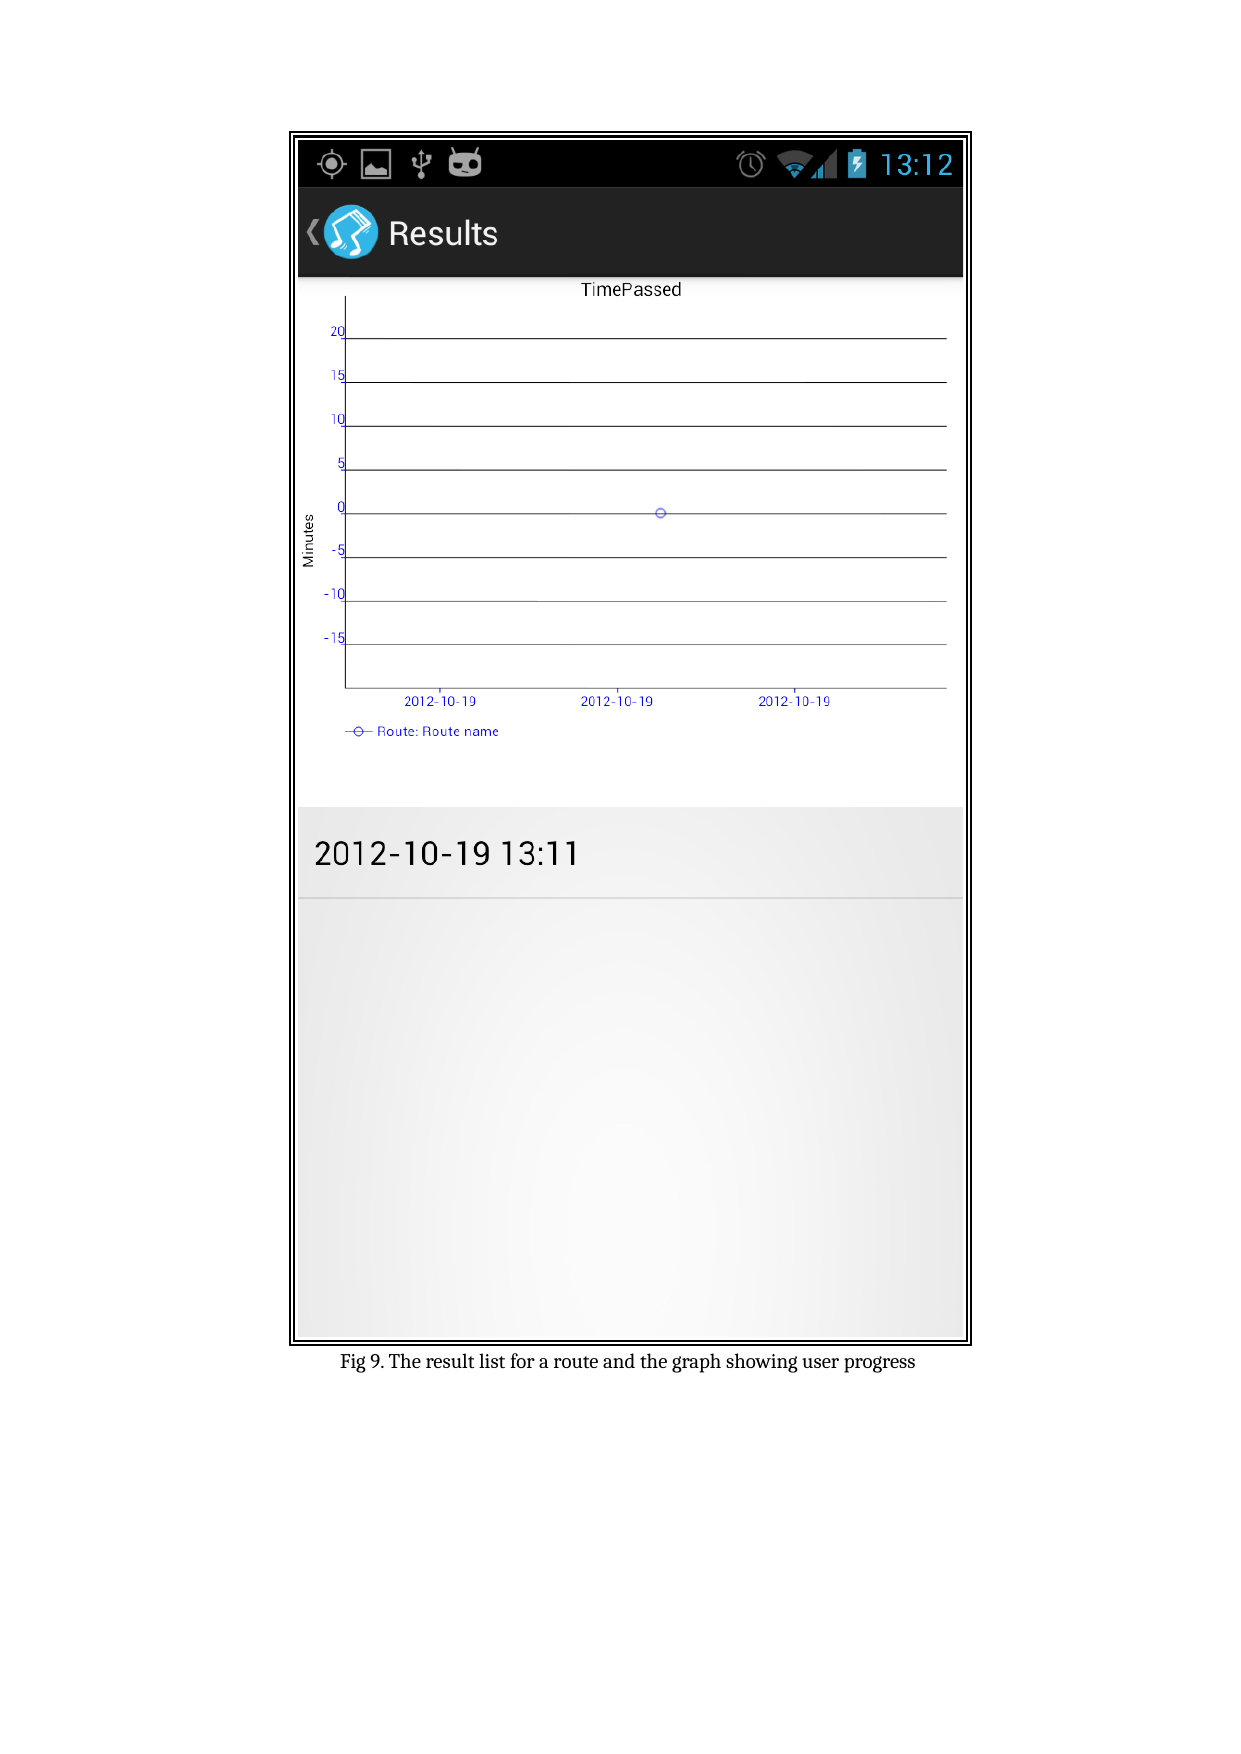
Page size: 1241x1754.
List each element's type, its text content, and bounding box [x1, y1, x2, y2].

picture [298, 140, 964, 1337]
text Fig 9. The result list for a route and the graph showing user progress [118, 118, 1122, 1375]
